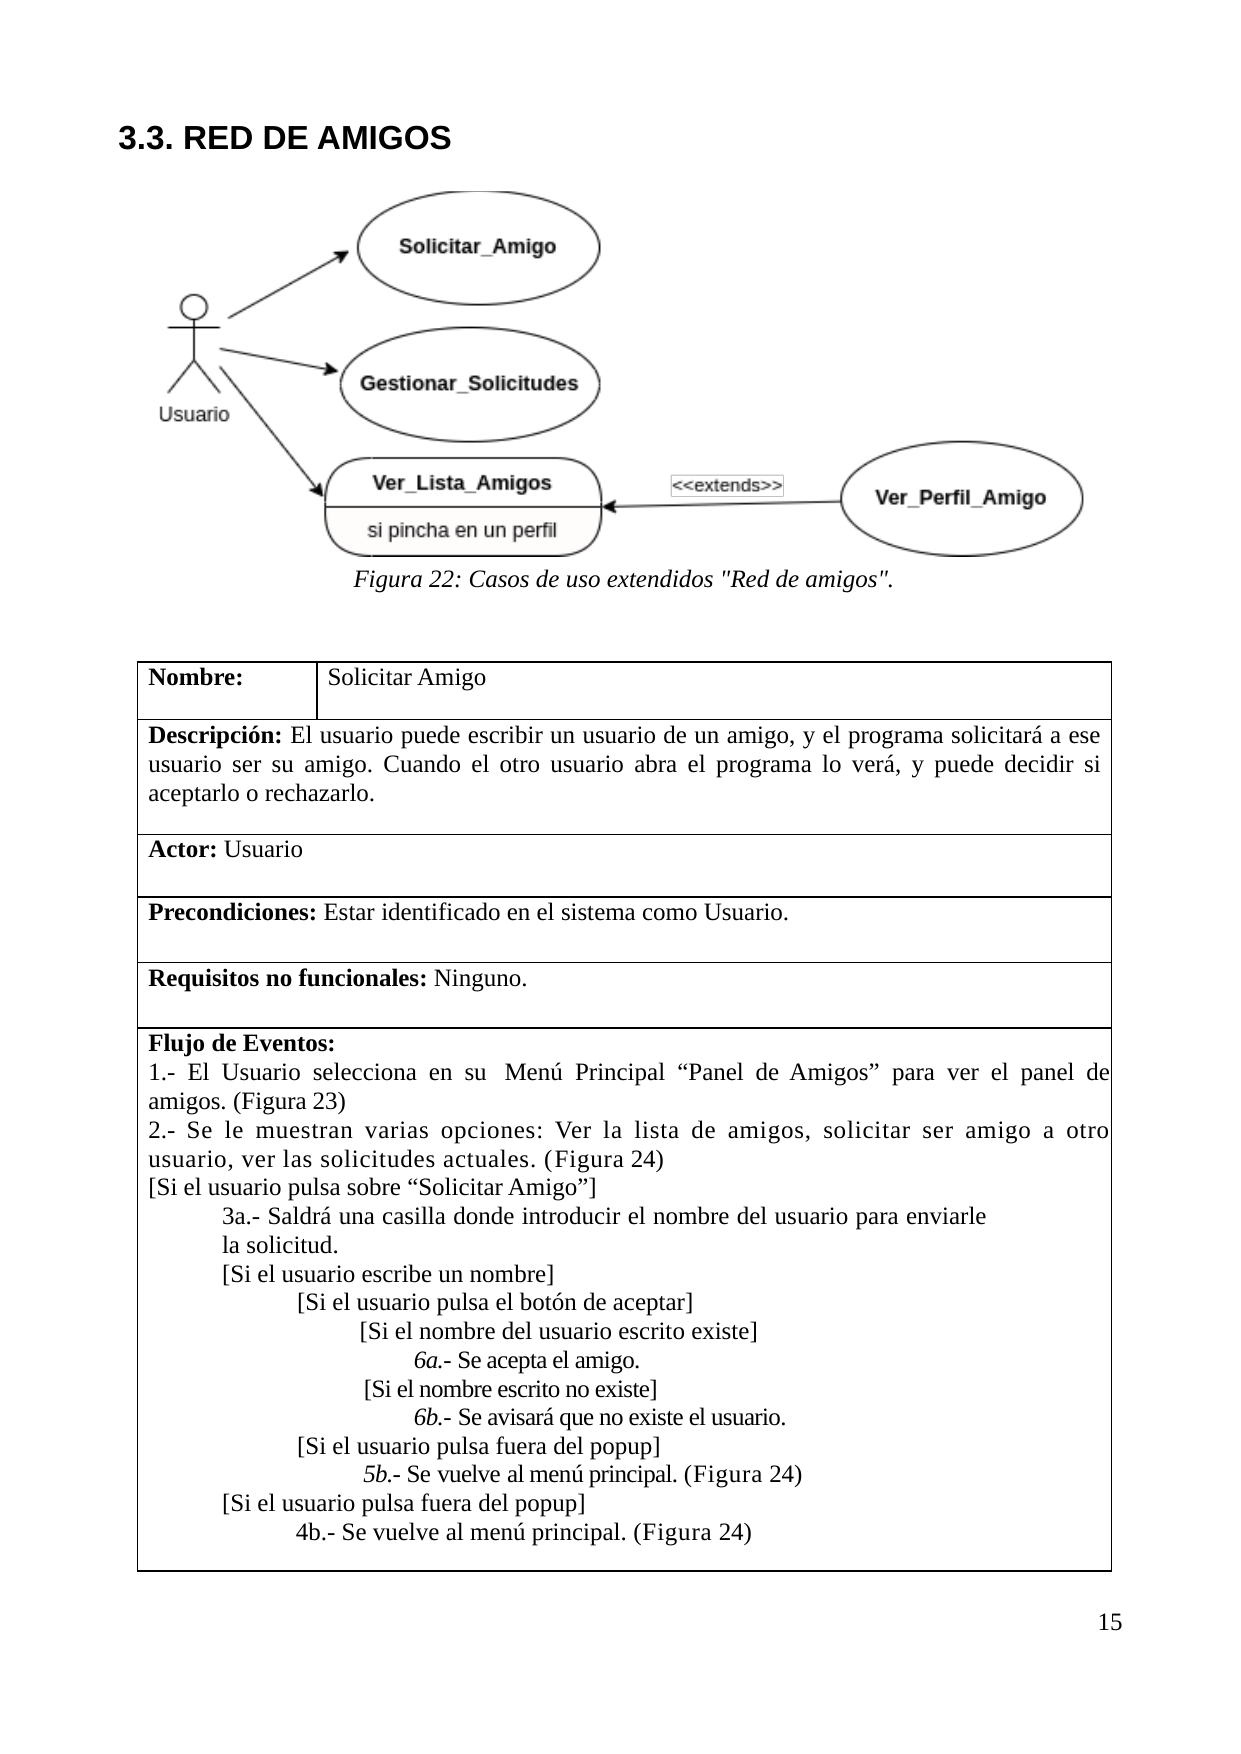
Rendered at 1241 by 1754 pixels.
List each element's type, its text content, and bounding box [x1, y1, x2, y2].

subtitle 3.3. RED DE AMIGOS [118, 118, 1122, 157]
picture [159, 191, 1084, 557]
table_cell Flujo de Eventos: 1.- El Usuario selecciona en su Menú Principal “Panel de Amigos” para ver el panel de amigos. (Figura 23) 2.- Se le muestran varias opciones: Ver la lista de amigos, solicitar ser amigo a otro usuario, ver las solicitudes actuales. (Figura 24) [Si el usuario pulsa sobre “Solicitar Amigo”] 3a.- Saldrá una casilla donde introducir el nombre del usuario para enviarle la solicitud. [Si el usuario escribe un nombre] [Si el usuario pulsa el botón de aceptar] [Si el nombre del usuario escrito existe] 6a.- Se acepta el amigo. [Si el nombre escrito no existe] 6b.- Se avisará que no existe el usuario. [Si el usuario pulsa fuera del popup] 5b.- Se vuelve al menú principal. (Figura 24) [Si el usuario pulsa fuera del popup] 4b.- Se vuelve al menú principal. (Figura 24) [138, 1029, 1111, 1570]
table_header Nombre: [138, 663, 316, 719]
text Figura 22: Casos de uso extendidos "Red de amigos". [118, 182, 1122, 595]
table_cell Descripción: El usuario puede escribir un usuario de un amigo, y el programa solicitará a ese usuario ser su amigo. Cuando el otro usuario abra el programa lo verá, y puede decidir si aceptarlo o rechazarlo. [138, 720, 1111, 833]
table_cell Requisitos no funcionales: Ninguno. [138, 963, 1111, 1027]
table_header Solicitar Amigo [318, 663, 1111, 719]
table_cell Actor: Usuario [138, 835, 1111, 896]
table_cell Precondiciones: Estar identificado en el sistema como Usuario. [138, 898, 1111, 962]
